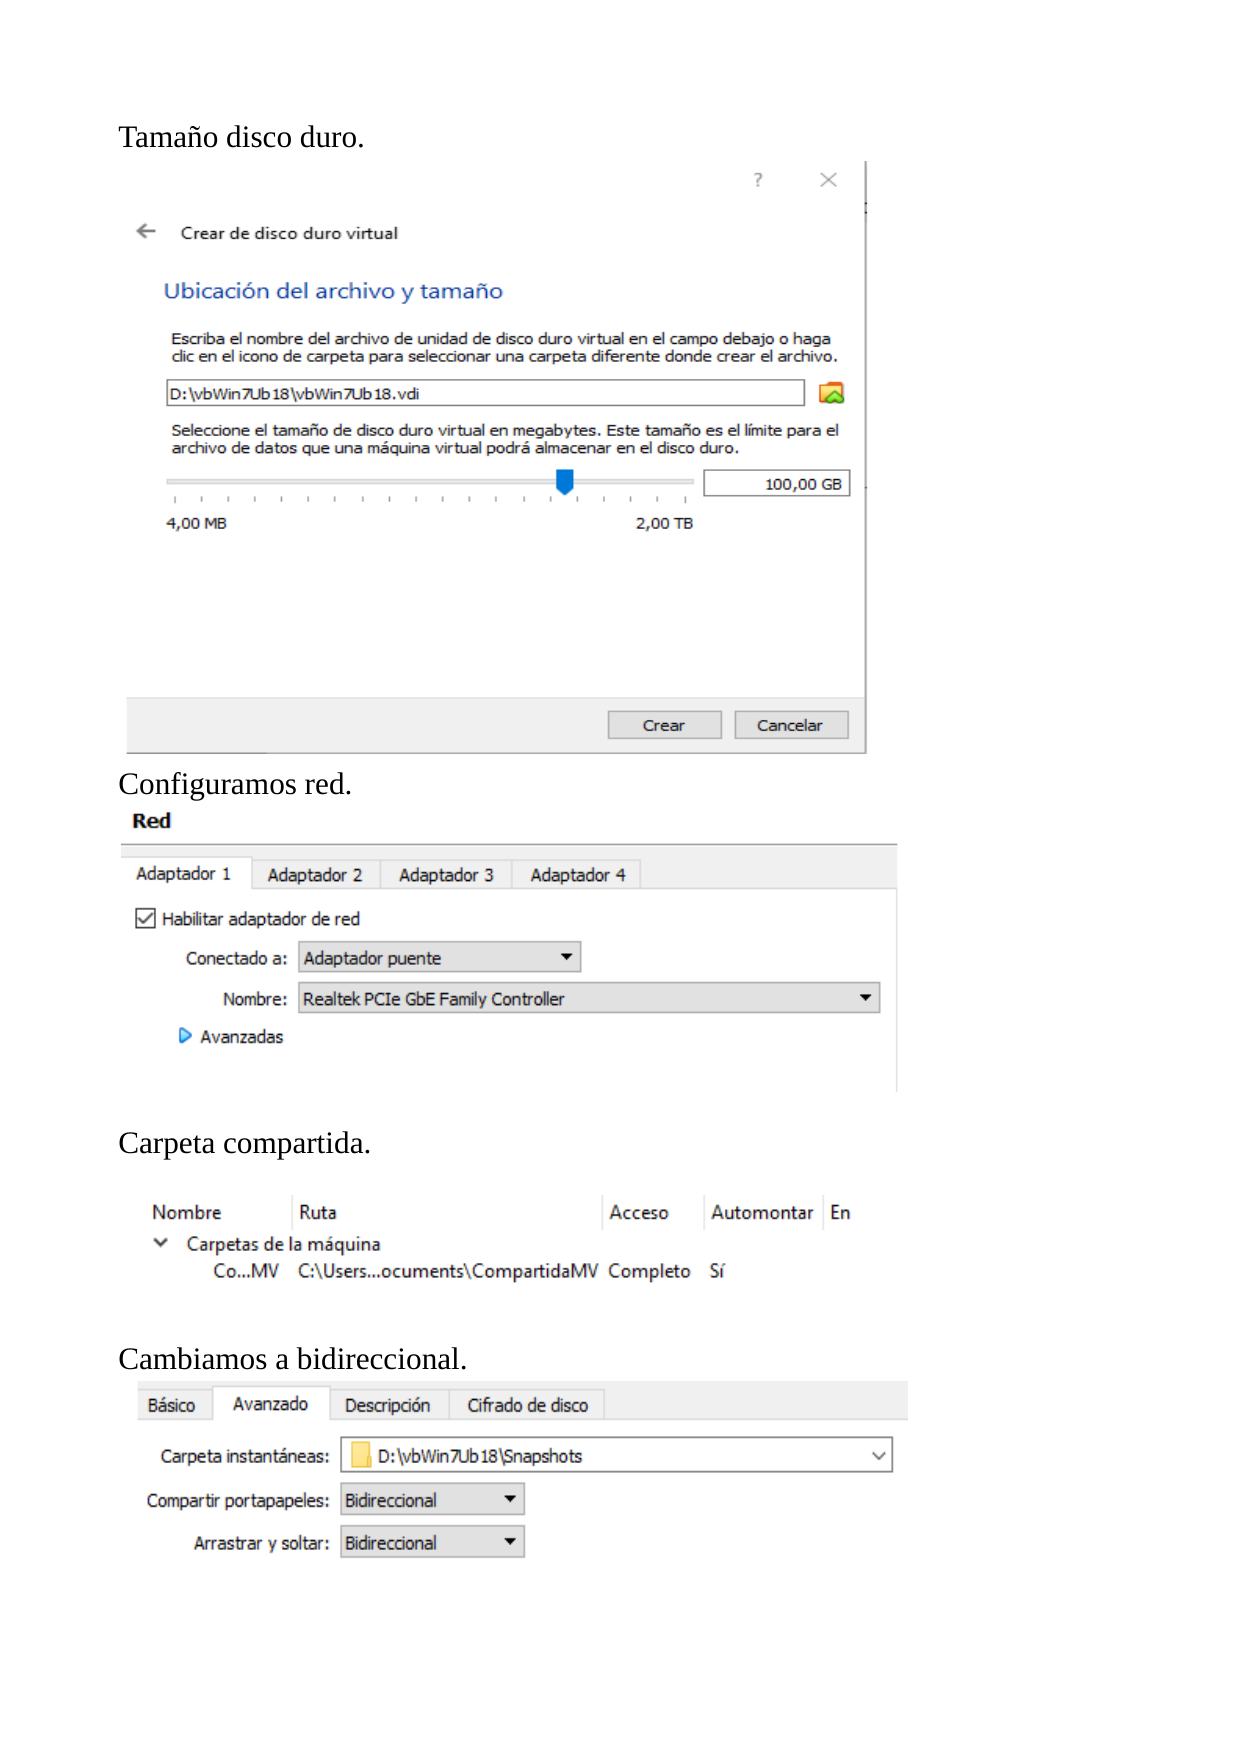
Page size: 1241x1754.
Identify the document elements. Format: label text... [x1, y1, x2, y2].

text Carpeta compartida. [118, 1124, 1122, 1160]
picture [126, 161, 868, 754]
text Cambiamos a bidireccional. [118, 1340, 1122, 1376]
text Tamaño disco duro. [118, 118, 1122, 154]
picture [147, 1195, 865, 1300]
picture [137, 1381, 908, 1609]
picture [120, 801, 898, 1092]
text Configuramos red. [118, 765, 1122, 801]
